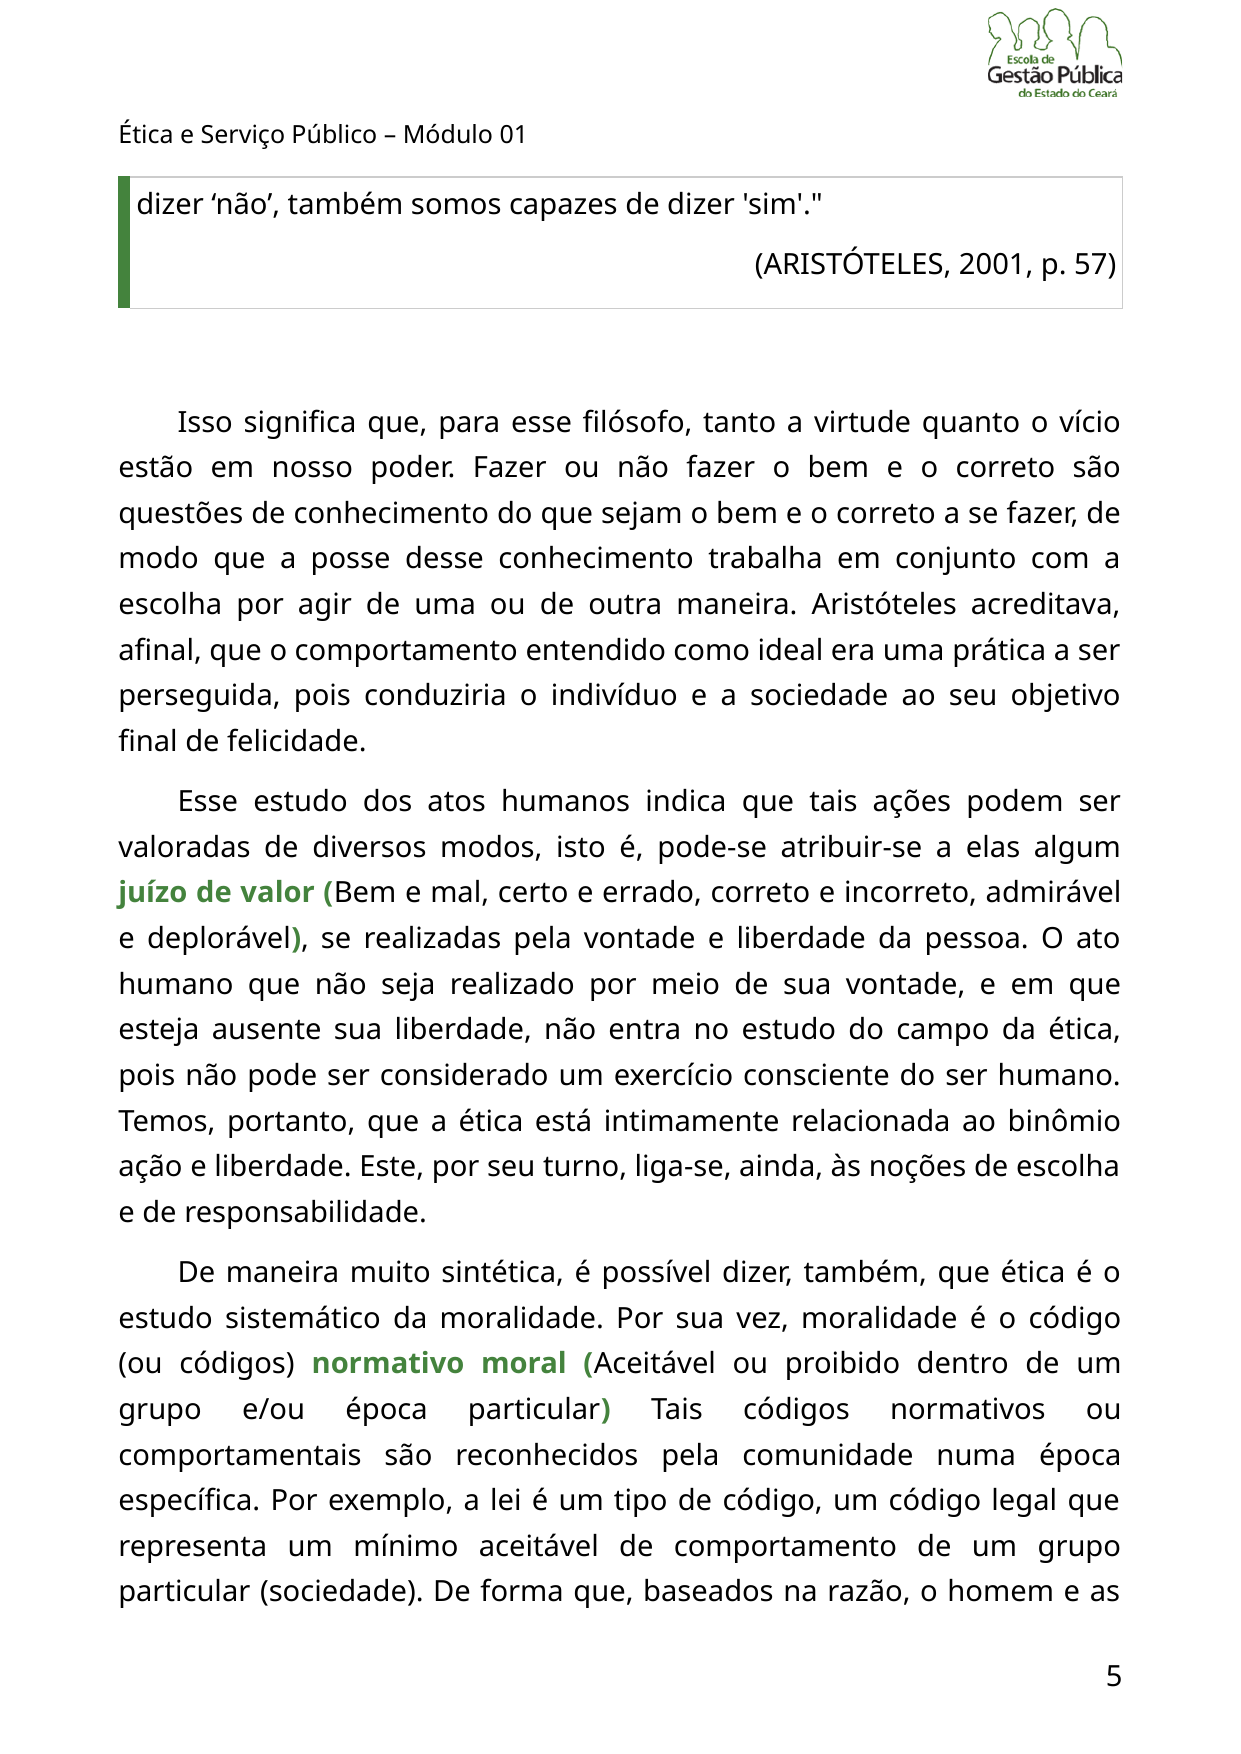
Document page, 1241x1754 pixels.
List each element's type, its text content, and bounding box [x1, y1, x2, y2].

text De maneira muito sintética, é possível dizer, também, que ética é o estudo sistemático da moralidade. Por sua vez, moralidade é o código (ou códigos) normativo moral (Aceitável ou proibido dentro de um grupo e/ou época particular) Tais códigos normativos ou comportamentais são reconhecidos pela comunidade numa época específica. Por exemplo, a lei é um tipo de código, um código legal que representa um mínimo aceitável de comportamento de um grupo particular (sociedade). De forma que, baseados na razão, o homem e as [118, 1251, 1122, 1610]
text Esse estudo dos atos humanos indica que tais ações podem ser valoradas de diversos modos, isto é, pode-se atribuir-se a elas algum juízo de valor (Bem e mal, certo e errado, correto e incorreto, admirável e deplorável), se realizadas pela vontade e liberdade da pessoa. O ato humano que não seja realizado por meio de sua vontade, e em que esteja ausente sua liberdade, não entra no estudo do campo da ética, pois não pode ser considerado um exercício consciente do ser humano. Temos, portanto, que a ética está intimamente relacionada ao binômio ação e liberdade. Este, por seu turno, liga-se, ainda, às noções de escolha e de responsabilidade. [118, 781, 1122, 1231]
picture [118, 8, 1123, 97]
table_header dizer ‘não’, também somos capazes de dizer 'sim'." (ARISTÓTELES, 2001, p. 57) [130, 178, 1122, 308]
table_header [118, 176, 130, 308]
text Isso significa que, para esse filósofo, tanto a virtude quanto o vício estão em nosso poder. Fazer ou não fazer o bem e o correto são questões de conhecimento do que sejam o bem e o correto a se fazer, de modo que a posse desse conhecimento trabalha em conjunto com a escolha por agir de uma ou de outra maneira. Aristóteles acreditava, afinal, que o comportamento entendido como ideal era uma prática a ser perseguida, pois conduziria o indivíduo e a sociedade ao seu objetivo final de felicidade. [118, 401, 1122, 760]
